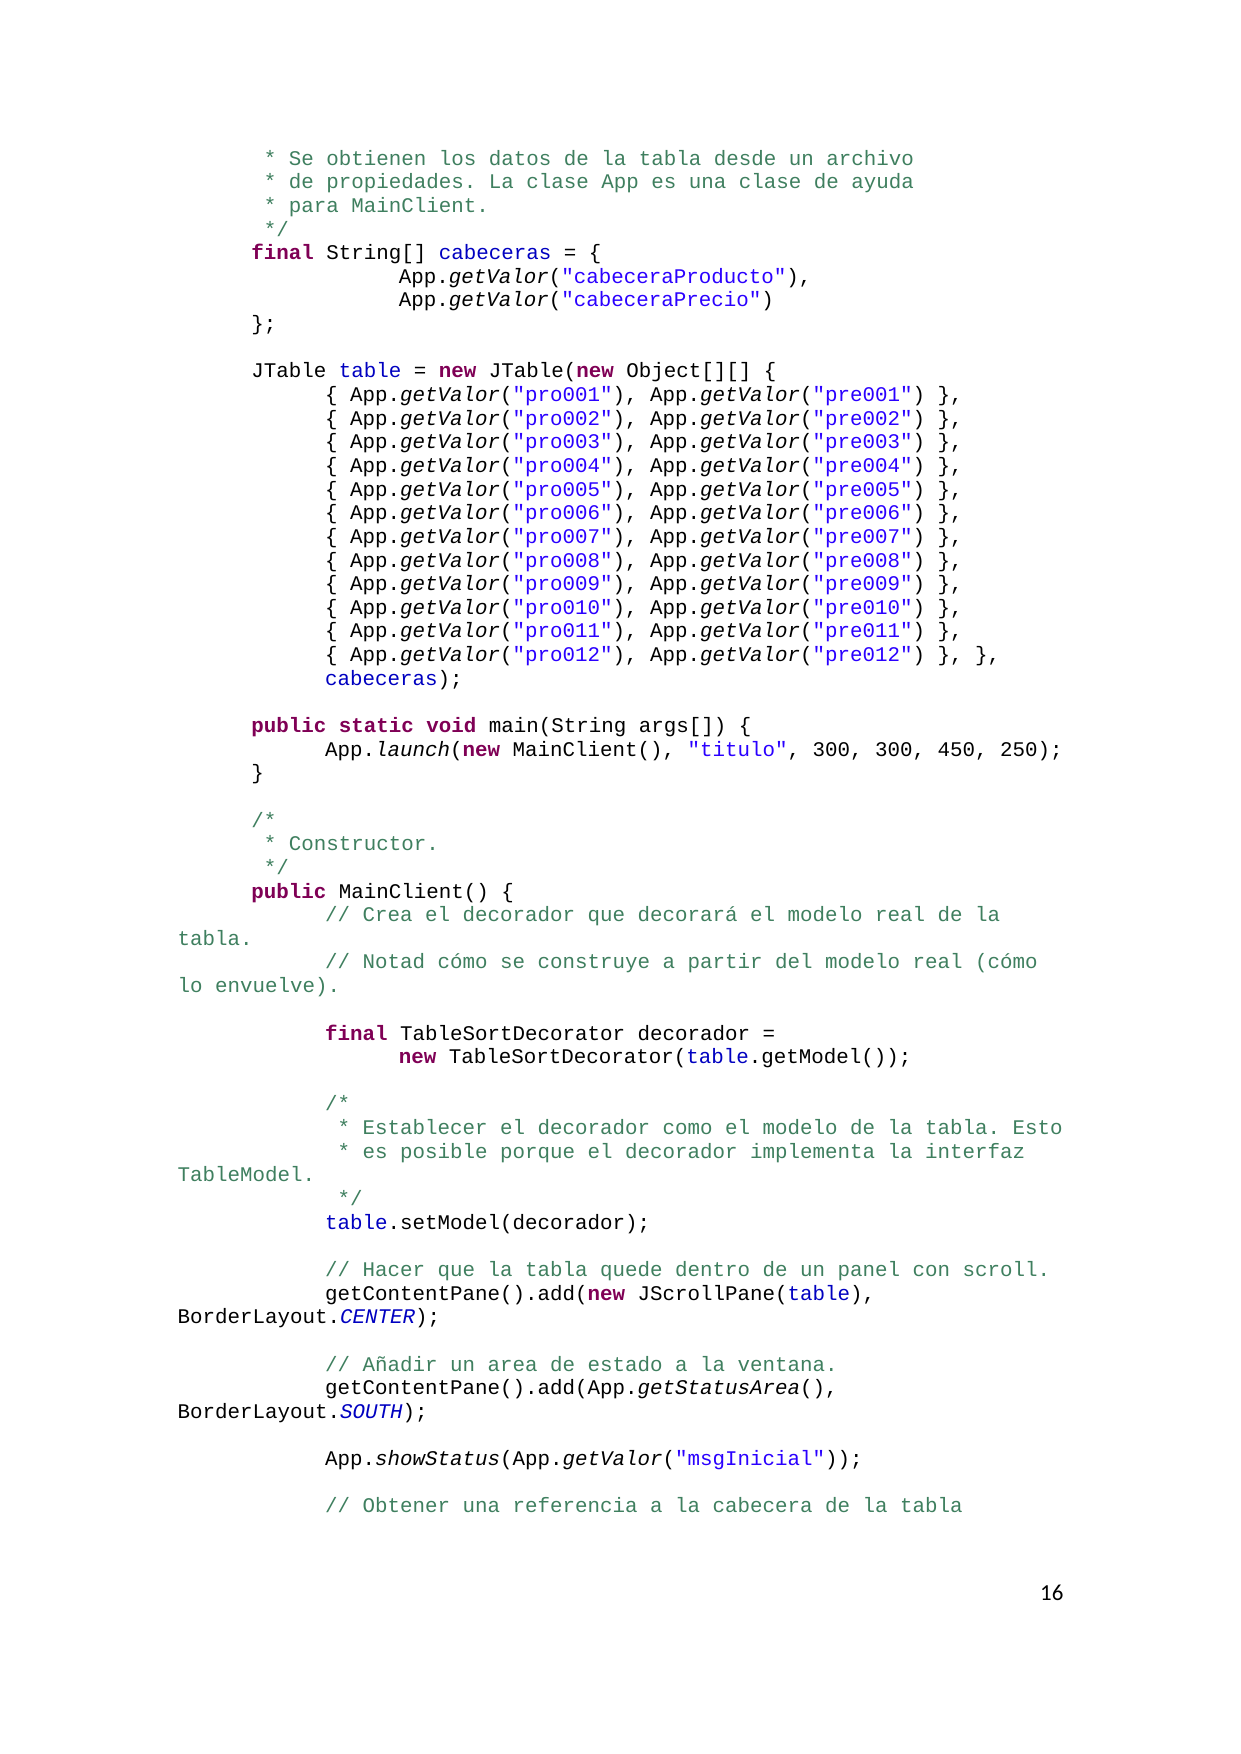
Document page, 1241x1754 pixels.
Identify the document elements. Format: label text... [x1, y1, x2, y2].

text // Añadir un area de estado a la ventana. [177, 1353, 1063, 1377]
text */ [177, 857, 1063, 881]
text JTable table = new JTable(new Object[][] { [177, 360, 1063, 384]
text * Constructor. [177, 833, 1063, 857]
text public static void main(String args[]) { [177, 715, 1063, 739]
text * para MainClient. [177, 195, 1063, 218]
text /* [177, 810, 1063, 833]
text { App.getValor("pro003"), App.getValor("pre003") }, [177, 431, 1063, 455]
text getContentPane().add(new JScrollPane(table), BorderLayout.CENTER); [177, 1283, 1063, 1330]
text { App.getValor("pro001"), App.getValor("pre001") }, [177, 384, 1063, 408]
text { App.getValor("pro007"), App.getValor("pre007") }, [177, 526, 1063, 549]
text App.getValor("cabeceraPrecio") [177, 289, 1063, 313]
text * Se obtienen los datos de la tabla desde un archivo [177, 148, 1063, 171]
text new TableSortDecorator(table.getModel()); [177, 1046, 1063, 1070]
text getContentPane().add(App.getStatusArea(), BorderLayout.SOUTH); [177, 1377, 1063, 1424]
text table.setModel(decorador); [177, 1212, 1063, 1235]
text { App.getValor("pro004"), App.getValor("pre004") }, [177, 455, 1063, 479]
text final String[] cabeceras = { [177, 242, 1063, 266]
text cabeceras); [177, 668, 1063, 691]
text { App.getValor("pro011"), App.getValor("pre011") }, [177, 621, 1063, 644]
text // Crea el decorador que decorará el modelo real de la tabla. [177, 904, 1063, 952]
text */ [177, 218, 1063, 242]
text // Notad cómo se construye a partir del modelo real (cómo lo envuelve). [177, 952, 1063, 999]
text // Obtener una referencia a la cabecera de la tabla [177, 1495, 1063, 1519]
text public MainClient() { [177, 881, 1063, 904]
text { App.getValor("pro010"), App.getValor("pre010") }, [177, 597, 1063, 621]
text }; [177, 313, 1063, 337]
text final TableSortDecorator decorador = [177, 1022, 1063, 1046]
text { App.getValor("pro002"), App.getValor("pre002") }, [177, 408, 1063, 431]
text */ [177, 1188, 1063, 1212]
text { App.getValor("pro012"), App.getValor("pre012") }, }, [177, 644, 1063, 668]
text * es posible porque el decorador implementa la interfaz TableModel. [177, 1141, 1063, 1188]
text } [177, 762, 1063, 786]
text { App.getValor("pro008"), App.getValor("pre008") }, [177, 549, 1063, 573]
text { App.getValor("pro005"), App.getValor("pre005") }, [177, 479, 1063, 502]
text App.getValor("cabeceraProducto"), [177, 266, 1063, 289]
text * de propiedades. La clase App es una clase de ayuda [177, 171, 1063, 195]
text // Hacer que la tabla quede dentro de un panel con scroll. [177, 1259, 1063, 1283]
text { App.getValor("pro006"), App.getValor("pre006") }, [177, 502, 1063, 526]
text /* [177, 1093, 1063, 1117]
text App.launch(new MainClient(), "titulo", 300, 300, 450, 250); [177, 739, 1063, 762]
text App.showStatus(App.getValor("msgInicial")); [177, 1448, 1063, 1472]
text * Establecer el decorador como el modelo de la tabla. Esto [177, 1117, 1063, 1141]
text { App.getValor("pro009"), App.getValor("pre009") }, [177, 573, 1063, 597]
